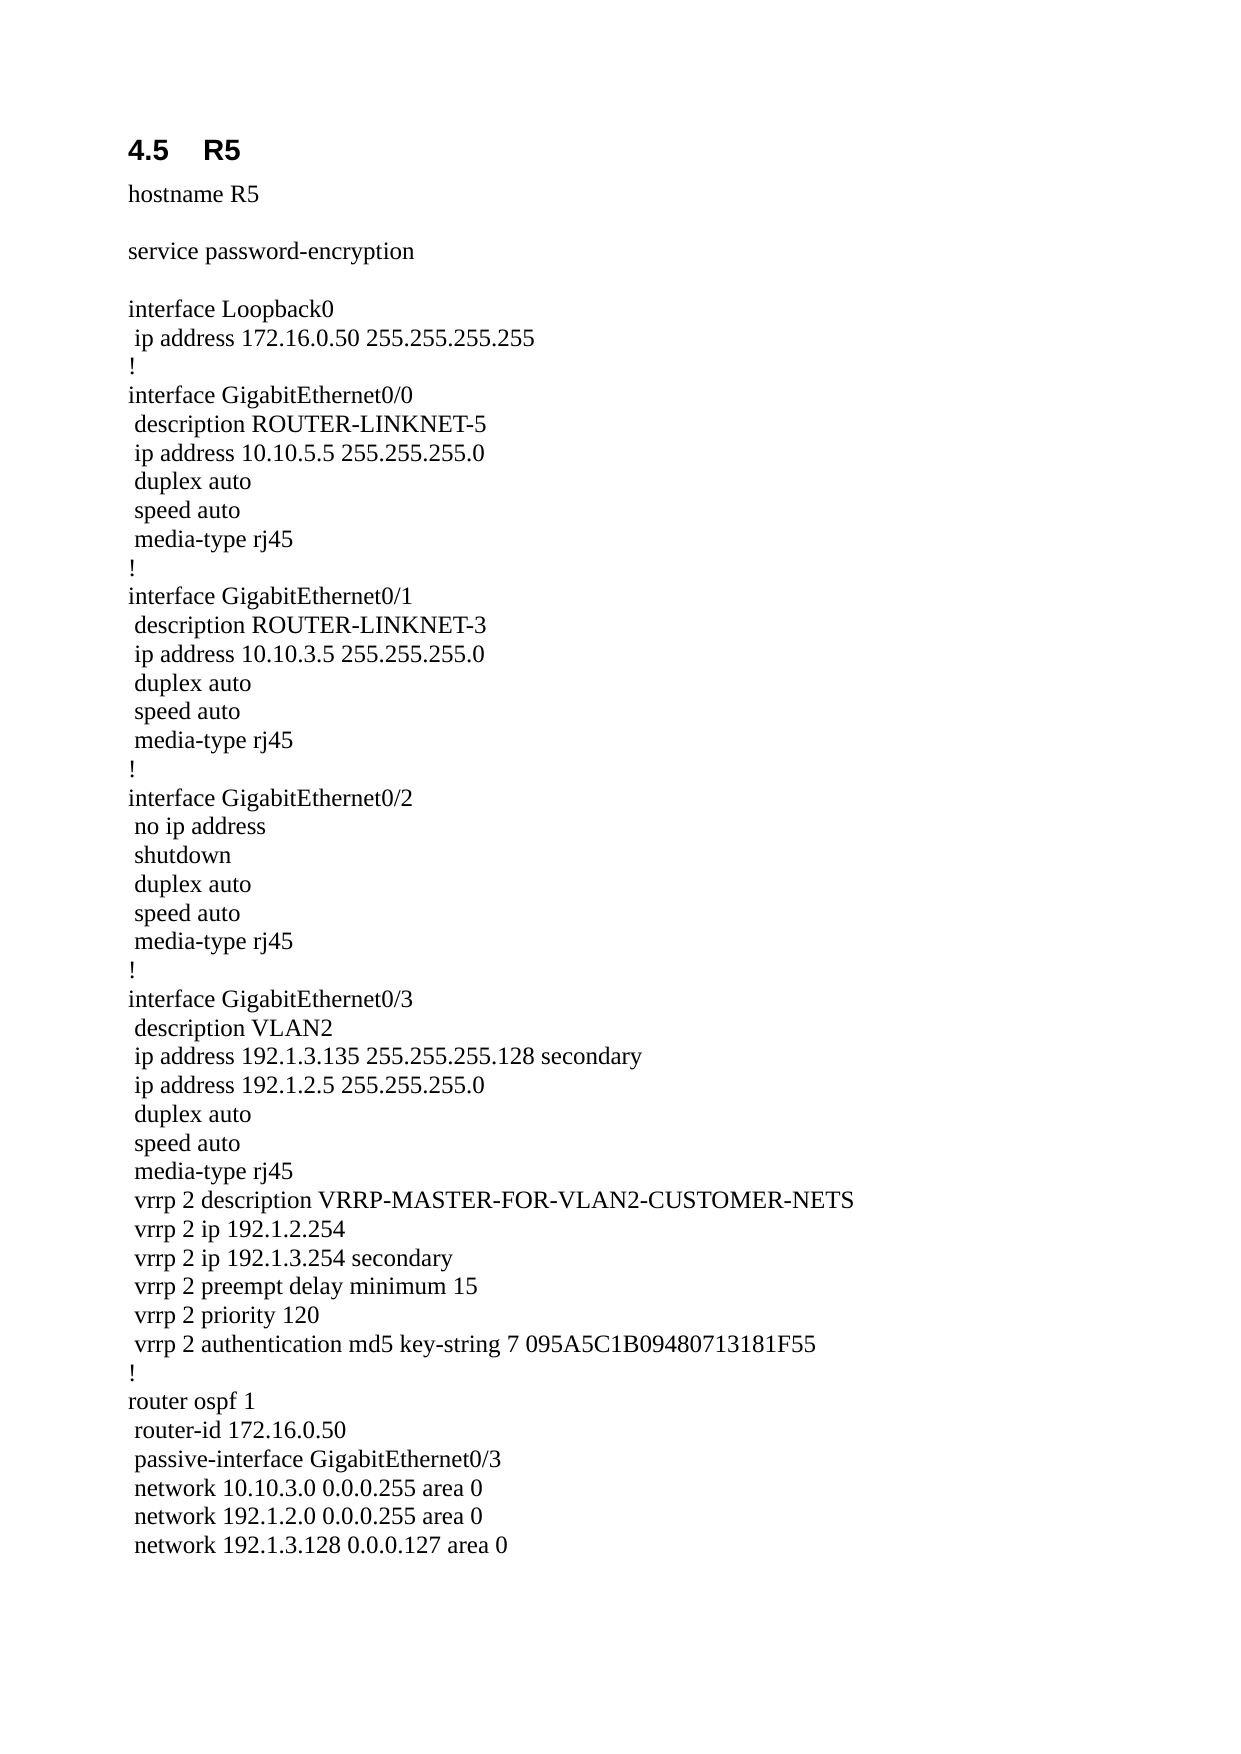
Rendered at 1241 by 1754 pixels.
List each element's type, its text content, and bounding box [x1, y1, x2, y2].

text ip address 172.16.0.50 255.255.255.255 [128, 323, 1122, 351]
text description ROUTER-LINKNET-5 [128, 409, 1122, 438]
text vrrp 2 description VRRP-MASTER-FOR-VLAN2-CUSTOMER-NETS [128, 1185, 1122, 1214]
text vrrp 2 priority 120 [128, 1300, 1122, 1329]
text hostname R5 [128, 179, 1122, 208]
text vrrp 2 preempt delay minimum 15 [128, 1271, 1122, 1300]
text interface GigabitEthernet0/1 [128, 581, 1122, 610]
text vrrp 2 ip 192.1.2.254 [128, 1214, 1122, 1243]
text interface GigabitEthernet0/3 [128, 984, 1122, 1013]
text no ip address [128, 811, 1122, 840]
text ip address 192.1.2.5 255.255.255.0 [128, 1070, 1122, 1099]
text network 10.10.3.0 0.0.0.255 area 0 [128, 1473, 1122, 1501]
text duplex auto [128, 668, 1122, 696]
text speed auto [128, 495, 1122, 524]
text passive-interface GigabitEthernet0/3 [128, 1444, 1122, 1473]
text media-type rj45 [128, 524, 1122, 553]
text network 192.1.3.128 0.0.0.127 area 0 [128, 1530, 1122, 1559]
text media-type rj45 [128, 1156, 1122, 1185]
text interface GigabitEthernet0/0 [128, 380, 1122, 409]
text network 192.1.2.0 0.0.0.255 area 0 [128, 1501, 1122, 1530]
text router ospf 1 [128, 1386, 1122, 1415]
text description VLAN2 [128, 1013, 1122, 1041]
text ip address 10.10.3.5 255.255.255.0 [128, 639, 1122, 668]
text speed auto [128, 1128, 1122, 1156]
text media-type rj45 [128, 926, 1122, 955]
text duplex auto [128, 1099, 1122, 1128]
text speed auto [128, 898, 1122, 926]
text ! [128, 553, 1122, 581]
text speed auto [128, 696, 1122, 725]
text ip address 10.10.5.5 255.255.255.0 [128, 438, 1122, 466]
text ! [128, 955, 1122, 984]
text media-type rj45 [128, 725, 1122, 754]
text ! [128, 1358, 1122, 1386]
text service password-encryption [128, 236, 1122, 265]
text duplex auto [128, 869, 1122, 898]
text interface Loopback0 [128, 294, 1122, 323]
text interface GigabitEthernet0/2 [128, 783, 1122, 811]
text ip address 192.1.3.135 255.255.255.128 secondary [128, 1041, 1122, 1070]
text vrrp 2 ip 192.1.3.254 secondary [128, 1243, 1122, 1271]
text ! [128, 754, 1122, 783]
text shutdown [128, 840, 1122, 869]
text vrrp 2 authentication md5 key-string 7 095A5C1B09480713181F55 [128, 1329, 1122, 1358]
text ! [128, 351, 1122, 380]
text duplex auto [128, 466, 1122, 495]
text description ROUTER-LINKNET-3 [128, 610, 1122, 639]
text router-id 172.16.0.50 [128, 1415, 1122, 1444]
subtitle R5 [128, 133, 1122, 166]
